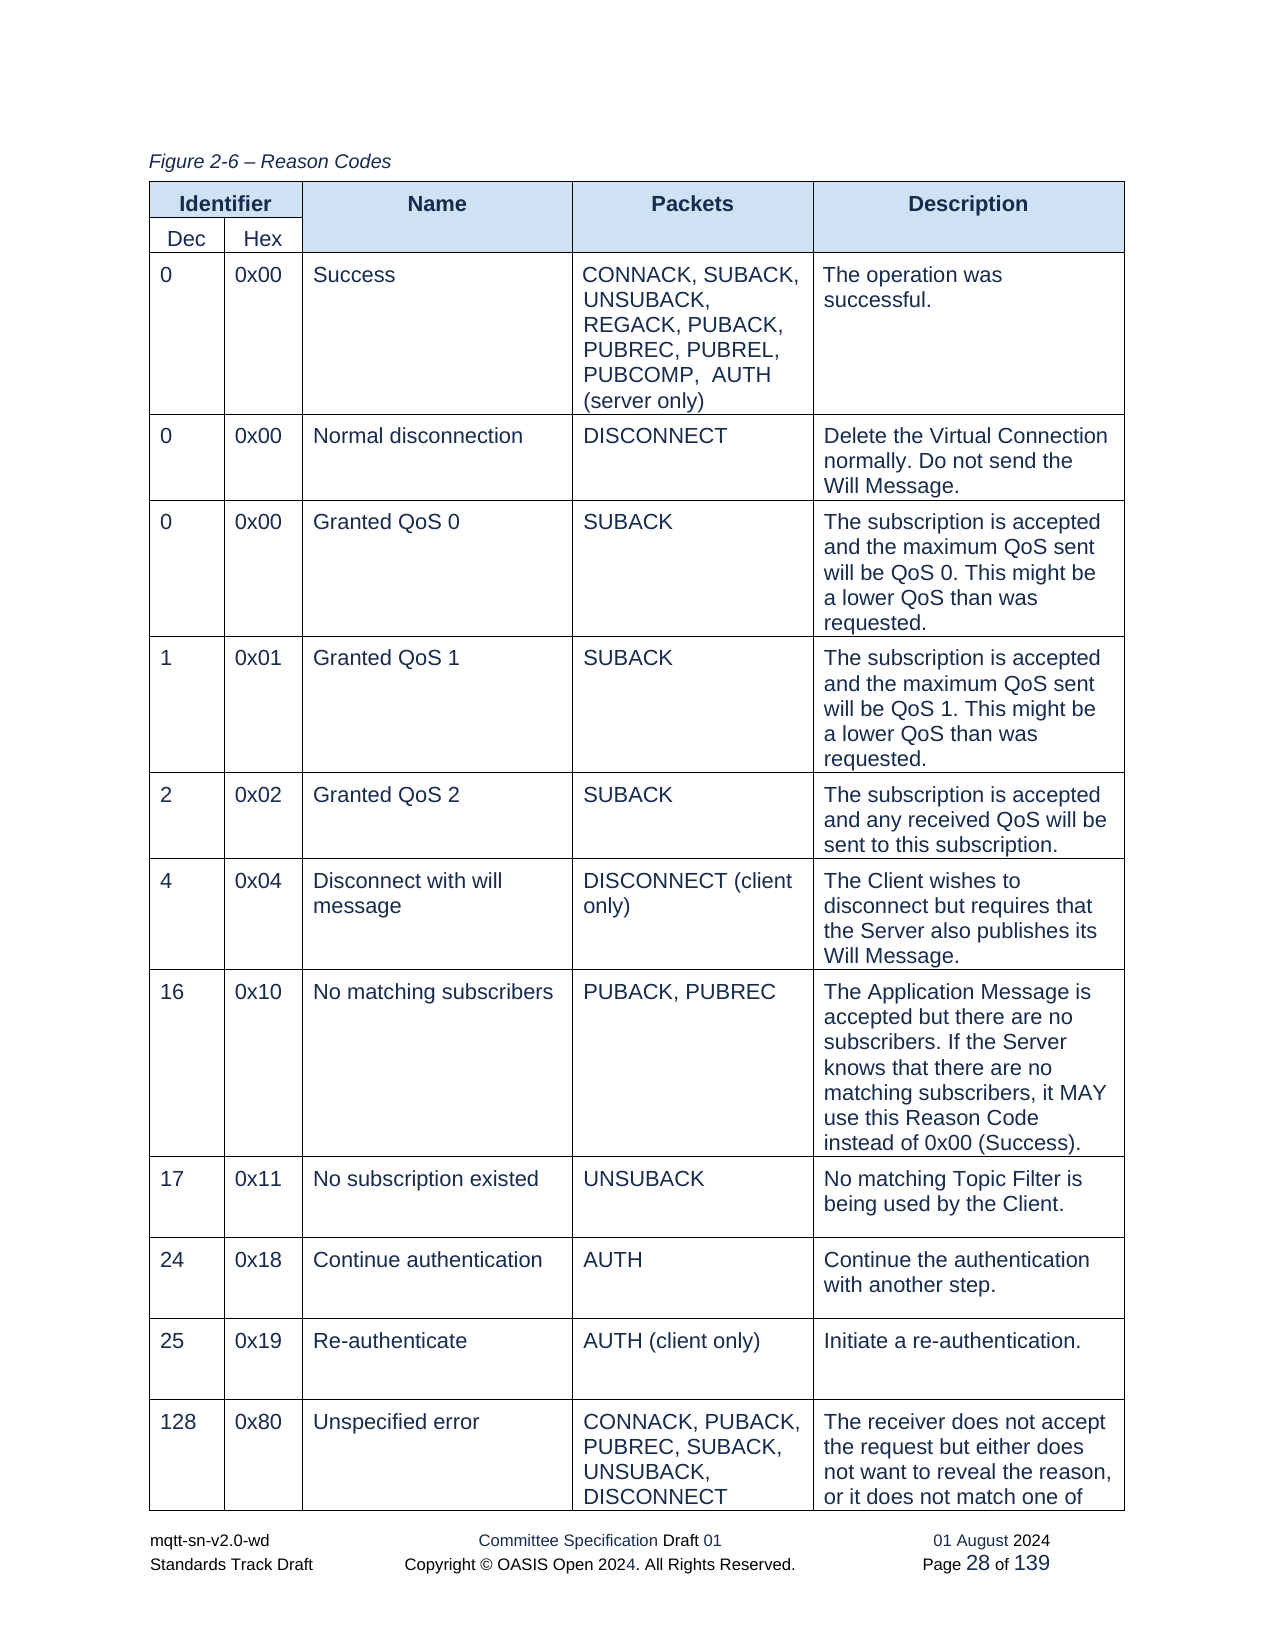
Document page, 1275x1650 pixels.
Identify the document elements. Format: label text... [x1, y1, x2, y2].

table_cell AUTH [573, 1238, 813, 1318]
table_cell Granted QoS 2 [303, 773, 572, 858]
table_cell 16 [150, 970, 224, 1156]
table_cell 0x19 [225, 1319, 302, 1399]
table_cell 24 [150, 1238, 224, 1318]
table_cell DISCONNECT [573, 415, 813, 499]
table_cell Re-authenticate [303, 1319, 572, 1399]
table_cell 4 [150, 859, 224, 969]
table_cell Normal disconnection [303, 415, 572, 499]
table_cell DISCONNECT (client only) [573, 859, 813, 969]
table_cell Granted QoS 1 [303, 637, 572, 772]
table_cell The Client wishes to disconnect but requires that the Server also publishes its Will Message. [814, 859, 1124, 969]
table_cell 0x80 [225, 1400, 302, 1510]
table_cell Continue authentication [303, 1238, 572, 1318]
table_cell The subscription is accepted and any received QoS will be sent to this subscription. [814, 773, 1124, 858]
table_cell Hex [225, 218, 302, 252]
table_cell 0x02 [225, 773, 302, 858]
table_cell 0x00 [225, 415, 302, 499]
table_cell SUBACK [573, 773, 813, 858]
table_cell The receiver does not accept the request but either does not want to reveal the reason, or it does not match one of [814, 1400, 1124, 1510]
table_cell PUBACK, PUBREC [573, 970, 813, 1156]
table_cell No matching Topic Filter is being used by the Client. [814, 1157, 1124, 1237]
table_header Packets [573, 182, 813, 252]
table_cell SUBACK [573, 637, 813, 772]
table_cell Delete the Virtual Connection normally. Do not send the Will Message. [814, 415, 1124, 499]
table_cell 0 [150, 501, 224, 636]
table_cell 0x00 [225, 501, 302, 636]
table_cell 0x18 [225, 1238, 302, 1318]
table_cell 128 [150, 1400, 224, 1510]
table_cell SUBACK [573, 501, 813, 636]
table_header Name [303, 182, 572, 252]
text Figure 2-6 – Reason Codes [148, 150, 1124, 173]
table_cell 2 [150, 773, 224, 858]
table_header Description [814, 182, 1124, 252]
table_cell 0x04 [225, 859, 302, 969]
table_cell 0 [150, 253, 224, 414]
table_cell 25 [150, 1319, 224, 1399]
table_cell 0x01 [225, 637, 302, 772]
table_cell AUTH (client only) [573, 1319, 813, 1399]
table_cell No matching subscribers [303, 970, 572, 1156]
table_cell Dec [150, 218, 224, 252]
table_cell The subscription is accepted and the maximum QoS sent will be QoS 1. This might be a lower QoS than was requested. [814, 637, 1124, 772]
table_cell Success [303, 253, 572, 414]
table_cell CONNACK, SUBACK, UNSUBACK, REGACK, PUBACK, PUBREC, PUBREL, PUBCOMP, AUTH (server only) [573, 253, 813, 414]
table_cell 0x00 [225, 253, 302, 414]
table_cell No subscription existed [303, 1157, 572, 1237]
table_cell The operation was successful. [814, 253, 1124, 414]
table_cell Initiate a re-authentication. [814, 1319, 1124, 1399]
table_cell Continue the authentication with another step. [814, 1238, 1124, 1318]
table_cell 17 [150, 1157, 224, 1237]
table_cell Disconnect with will message [303, 859, 572, 969]
table_cell 1 [150, 637, 224, 772]
table_cell Granted QoS 0 [303, 501, 572, 636]
table_cell UNSUBACK [573, 1157, 813, 1237]
table_cell The subscription is accepted and the maximum QoS sent will be QoS 0. This might be a lower QoS than was requested. [814, 501, 1124, 636]
table_cell The Application Message is accepted but there are no subscribers. If the Server knows that there are no matching subscribers, it MAY use this Reason Code instead of 0x00 (Success). [814, 970, 1124, 1156]
table_header Identifier [150, 182, 302, 217]
table_cell 0 [150, 415, 224, 499]
table_cell CONNACK, PUBACK, PUBREC, SUBACK, UNSUBACK, DISCONNECT [573, 1400, 813, 1510]
table_cell Unspecified error [303, 1400, 572, 1510]
table_cell 0x11 [225, 1157, 302, 1237]
table_cell 0x10 [225, 970, 302, 1156]
